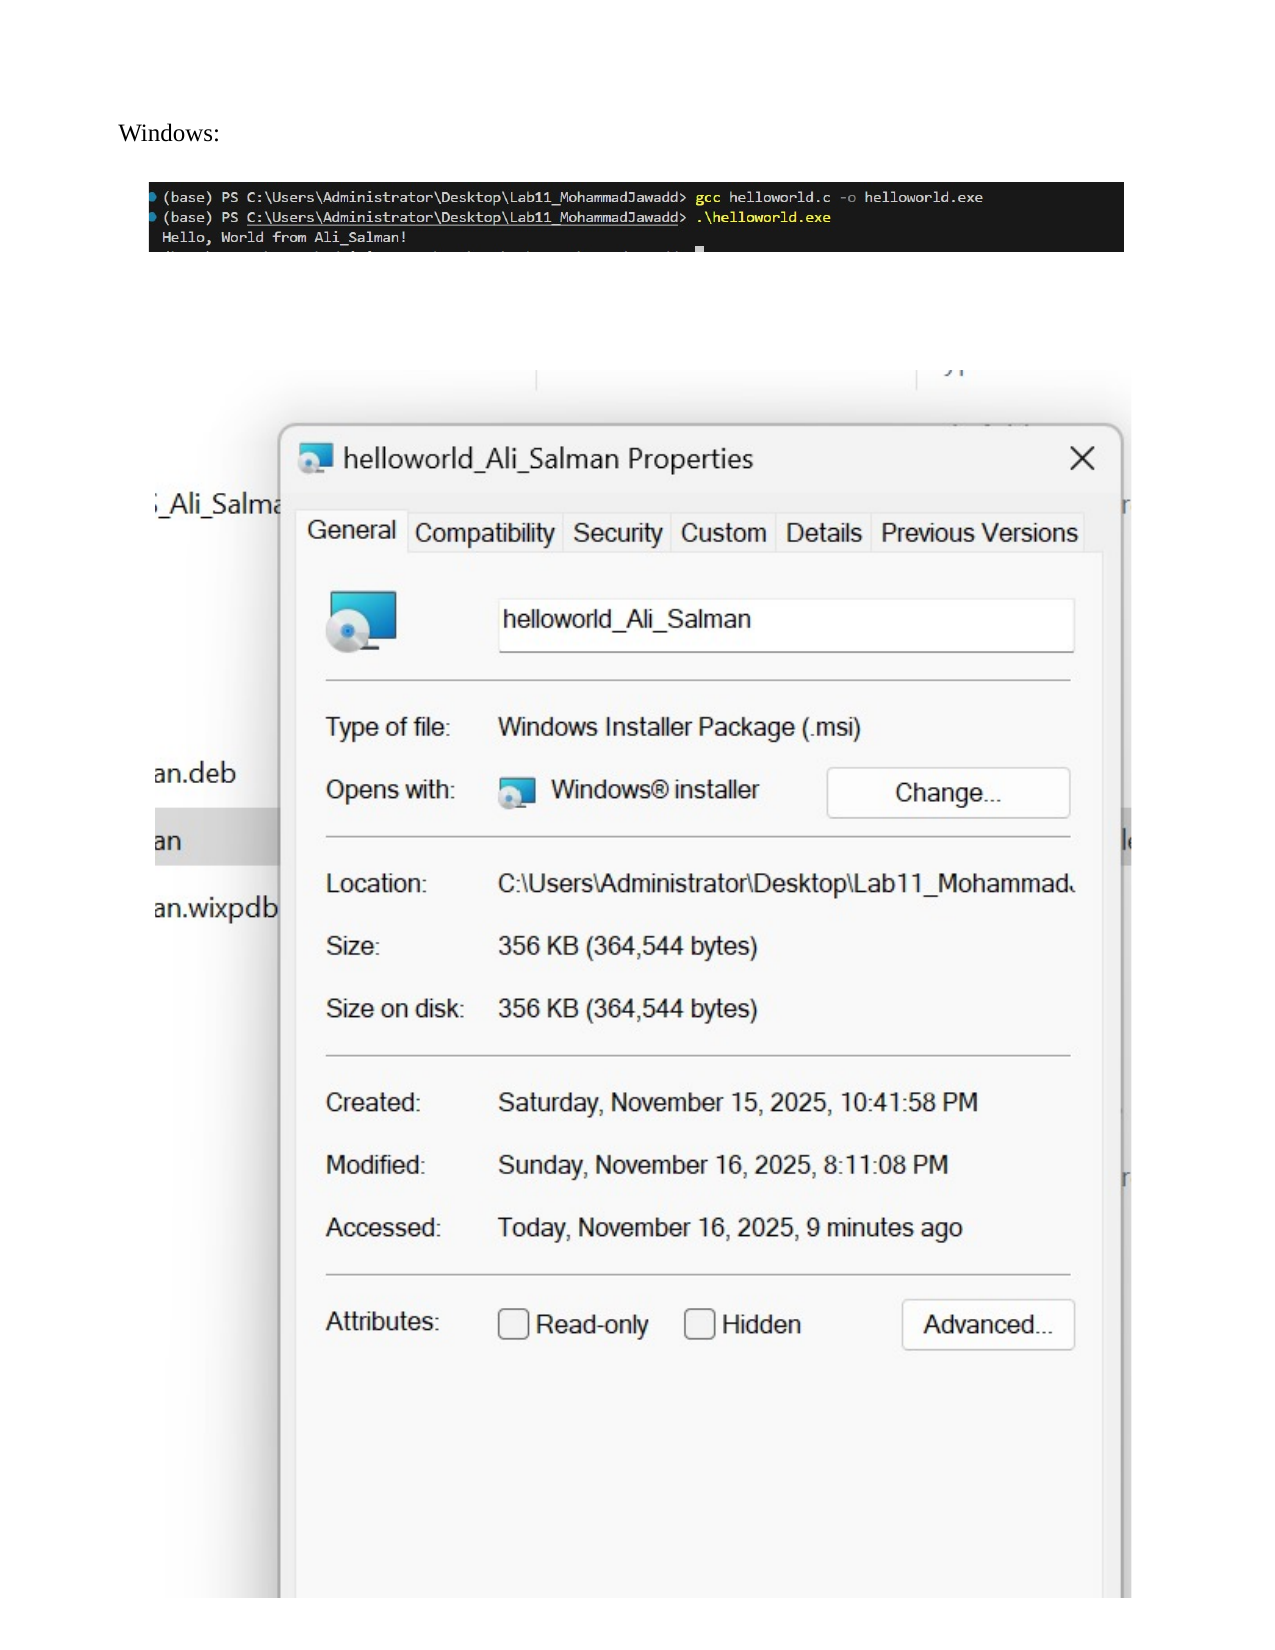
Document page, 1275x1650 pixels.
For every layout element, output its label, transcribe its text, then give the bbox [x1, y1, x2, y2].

picture [148, 182, 1124, 252]
text Windows: [118, 118, 1157, 147]
picture [155, 370, 1132, 1598]
